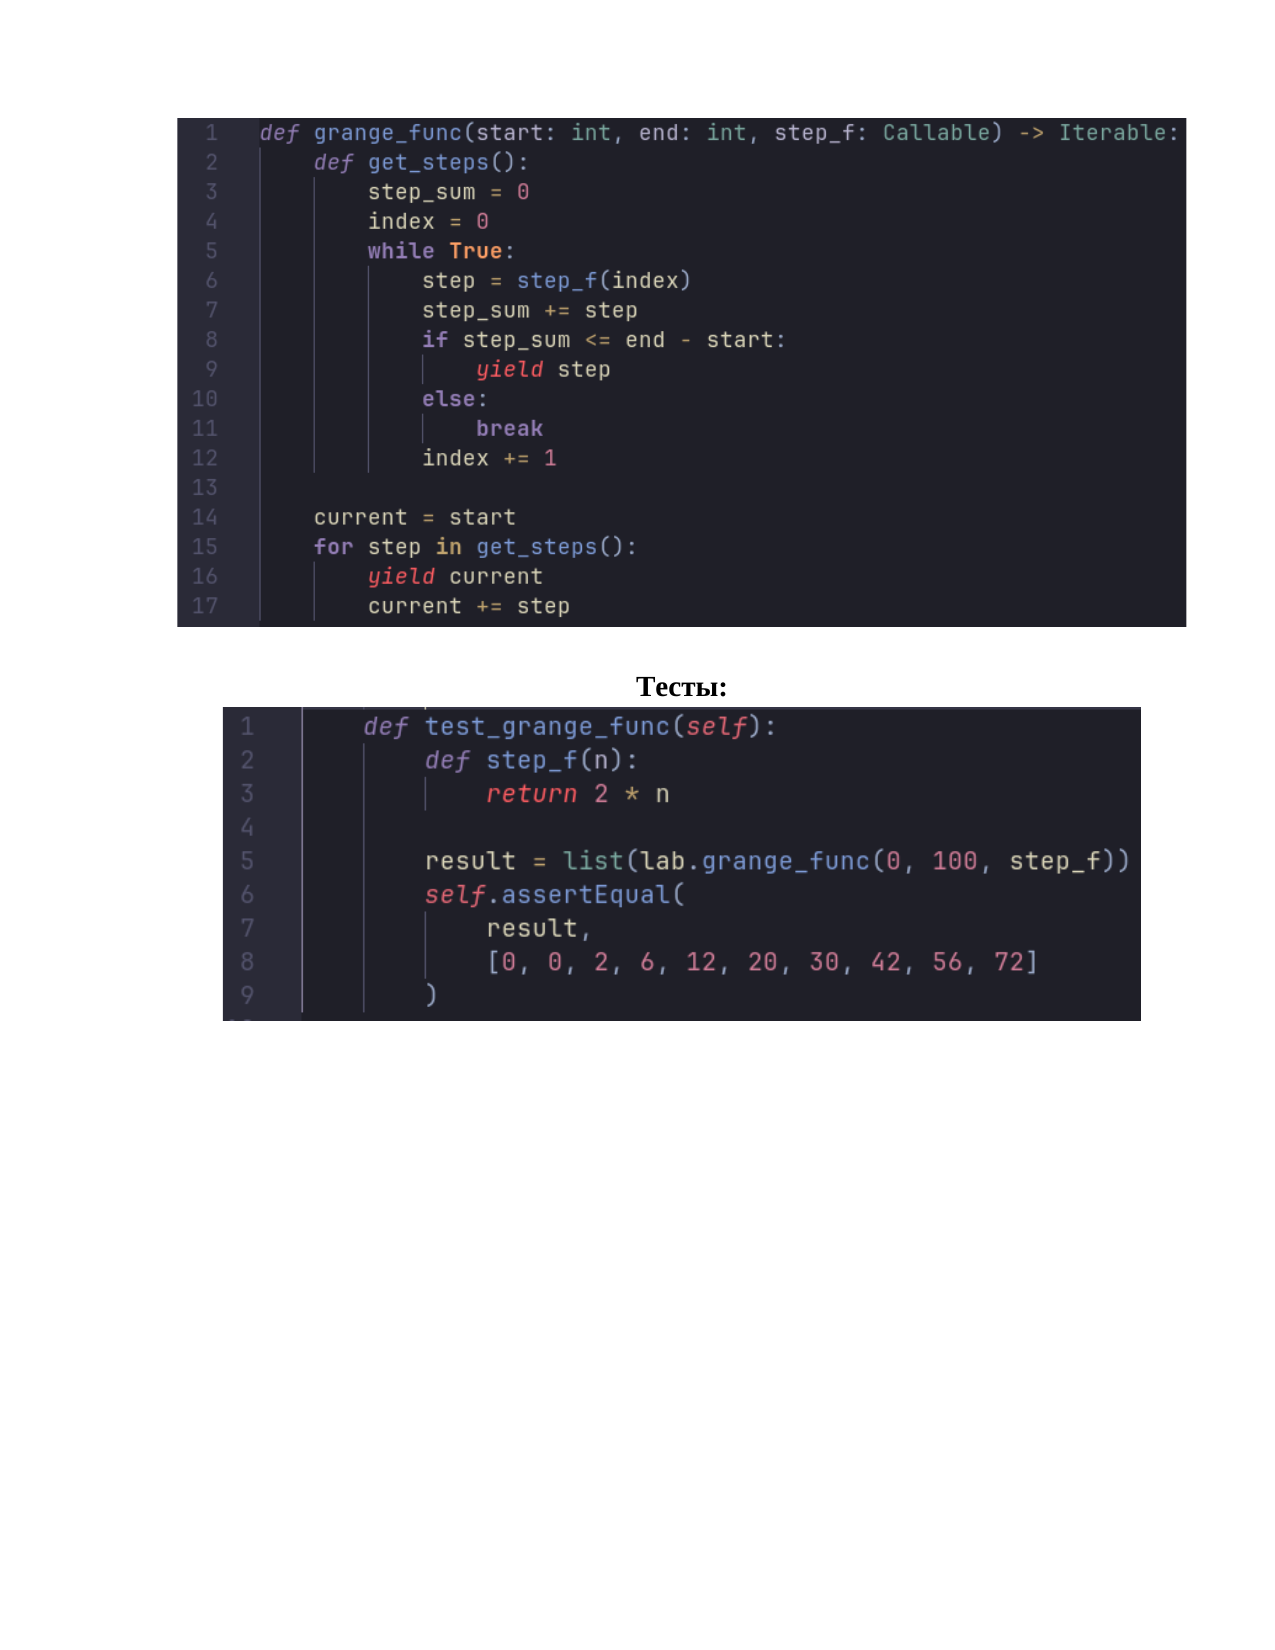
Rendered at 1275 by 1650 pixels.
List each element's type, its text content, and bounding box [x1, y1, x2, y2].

text Тесты: [177, 669, 1186, 703]
picture [177, 118, 1187, 627]
picture [222, 707, 1141, 1021]
